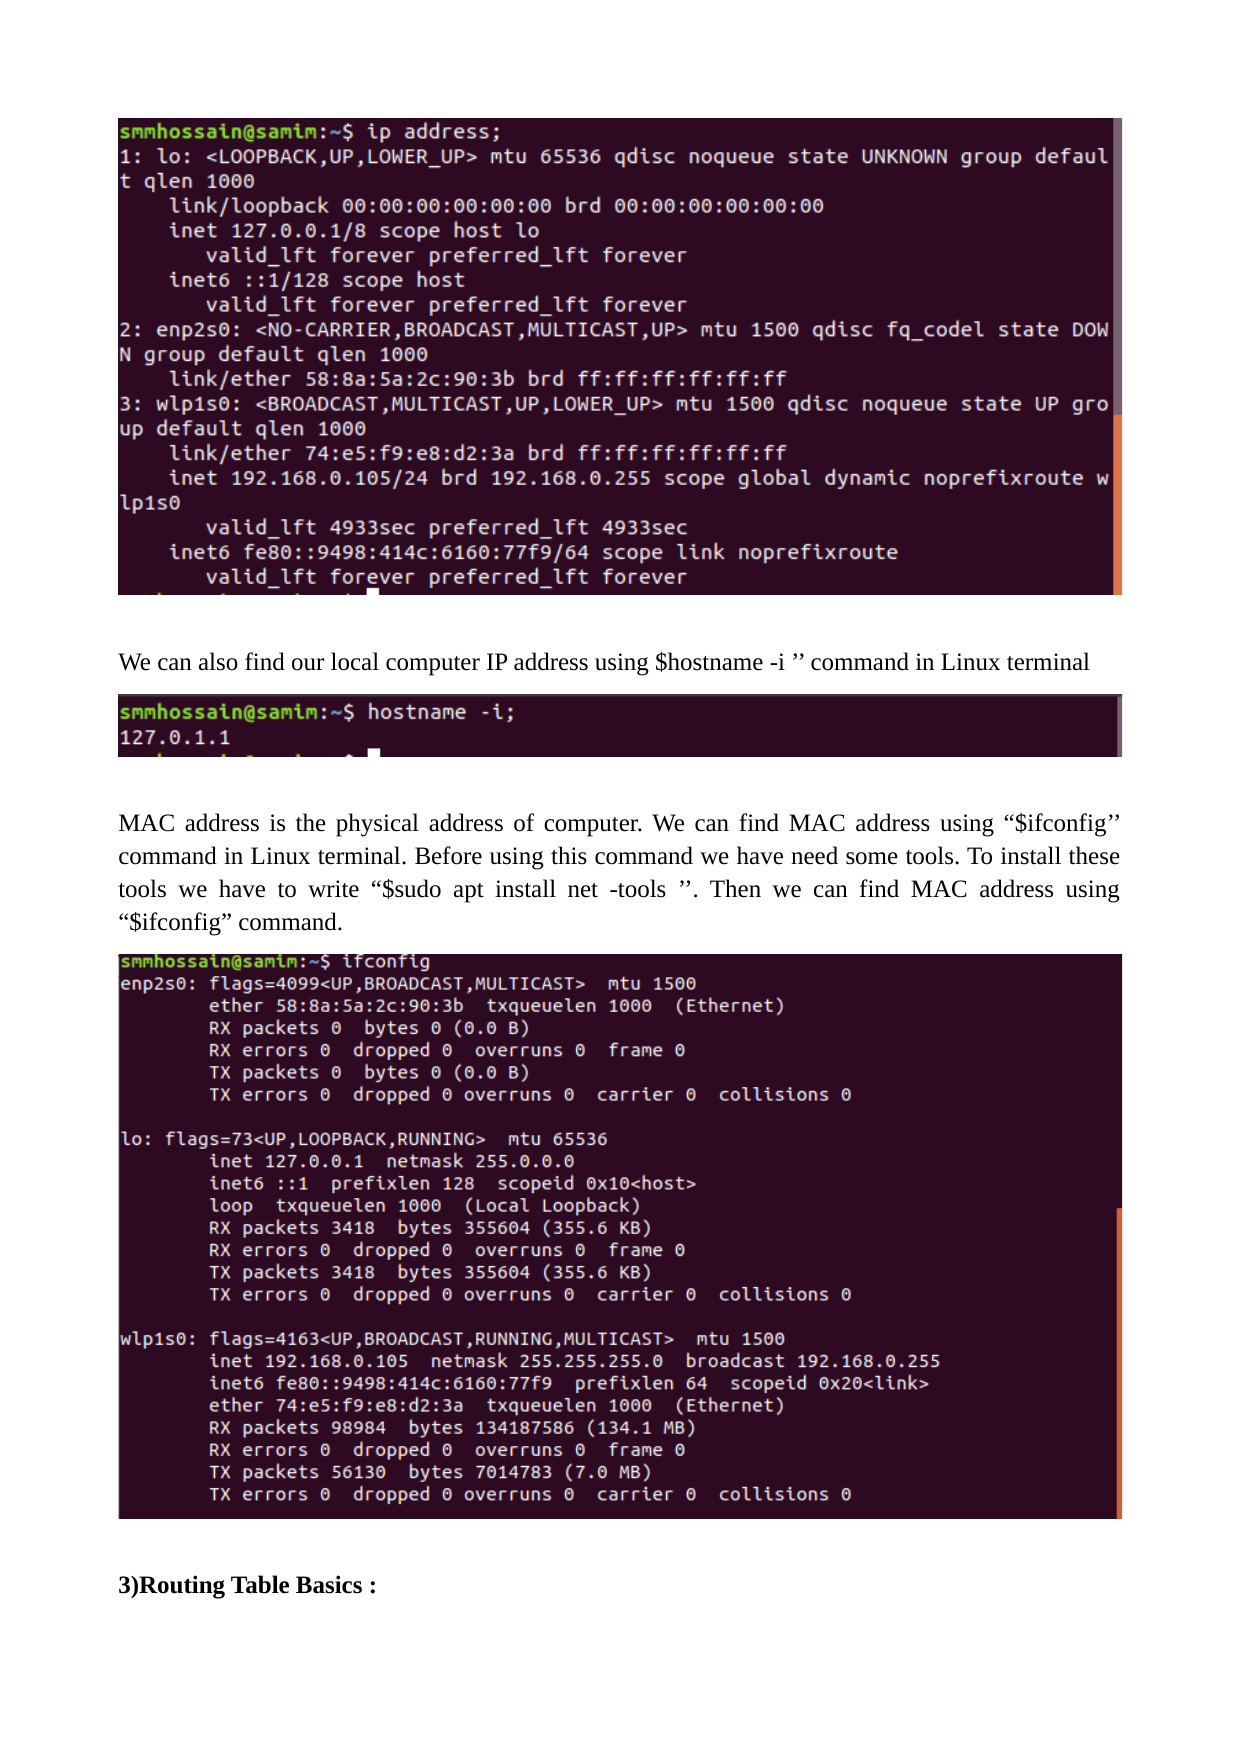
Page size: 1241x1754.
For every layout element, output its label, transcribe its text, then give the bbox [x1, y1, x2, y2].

text MAC address is the physical address of computer. We can find MAC address using “$ifconfig’’ command in Linux terminal. Before using this command we have need some tools. To install these tools we have to write “$sudo apt install net -tools ’’. Then we can find MAC address using “$ifconfig” command. [118, 808, 1122, 936]
picture [118, 694, 1123, 757]
text We can also find our local computer IP address using $hostname -i ’’ command in Linux terminal [118, 647, 1122, 675]
picture [118, 954, 1123, 1519]
text 3)Routing Table Basics : [118, 1570, 1122, 1599]
picture [118, 118, 1123, 595]
